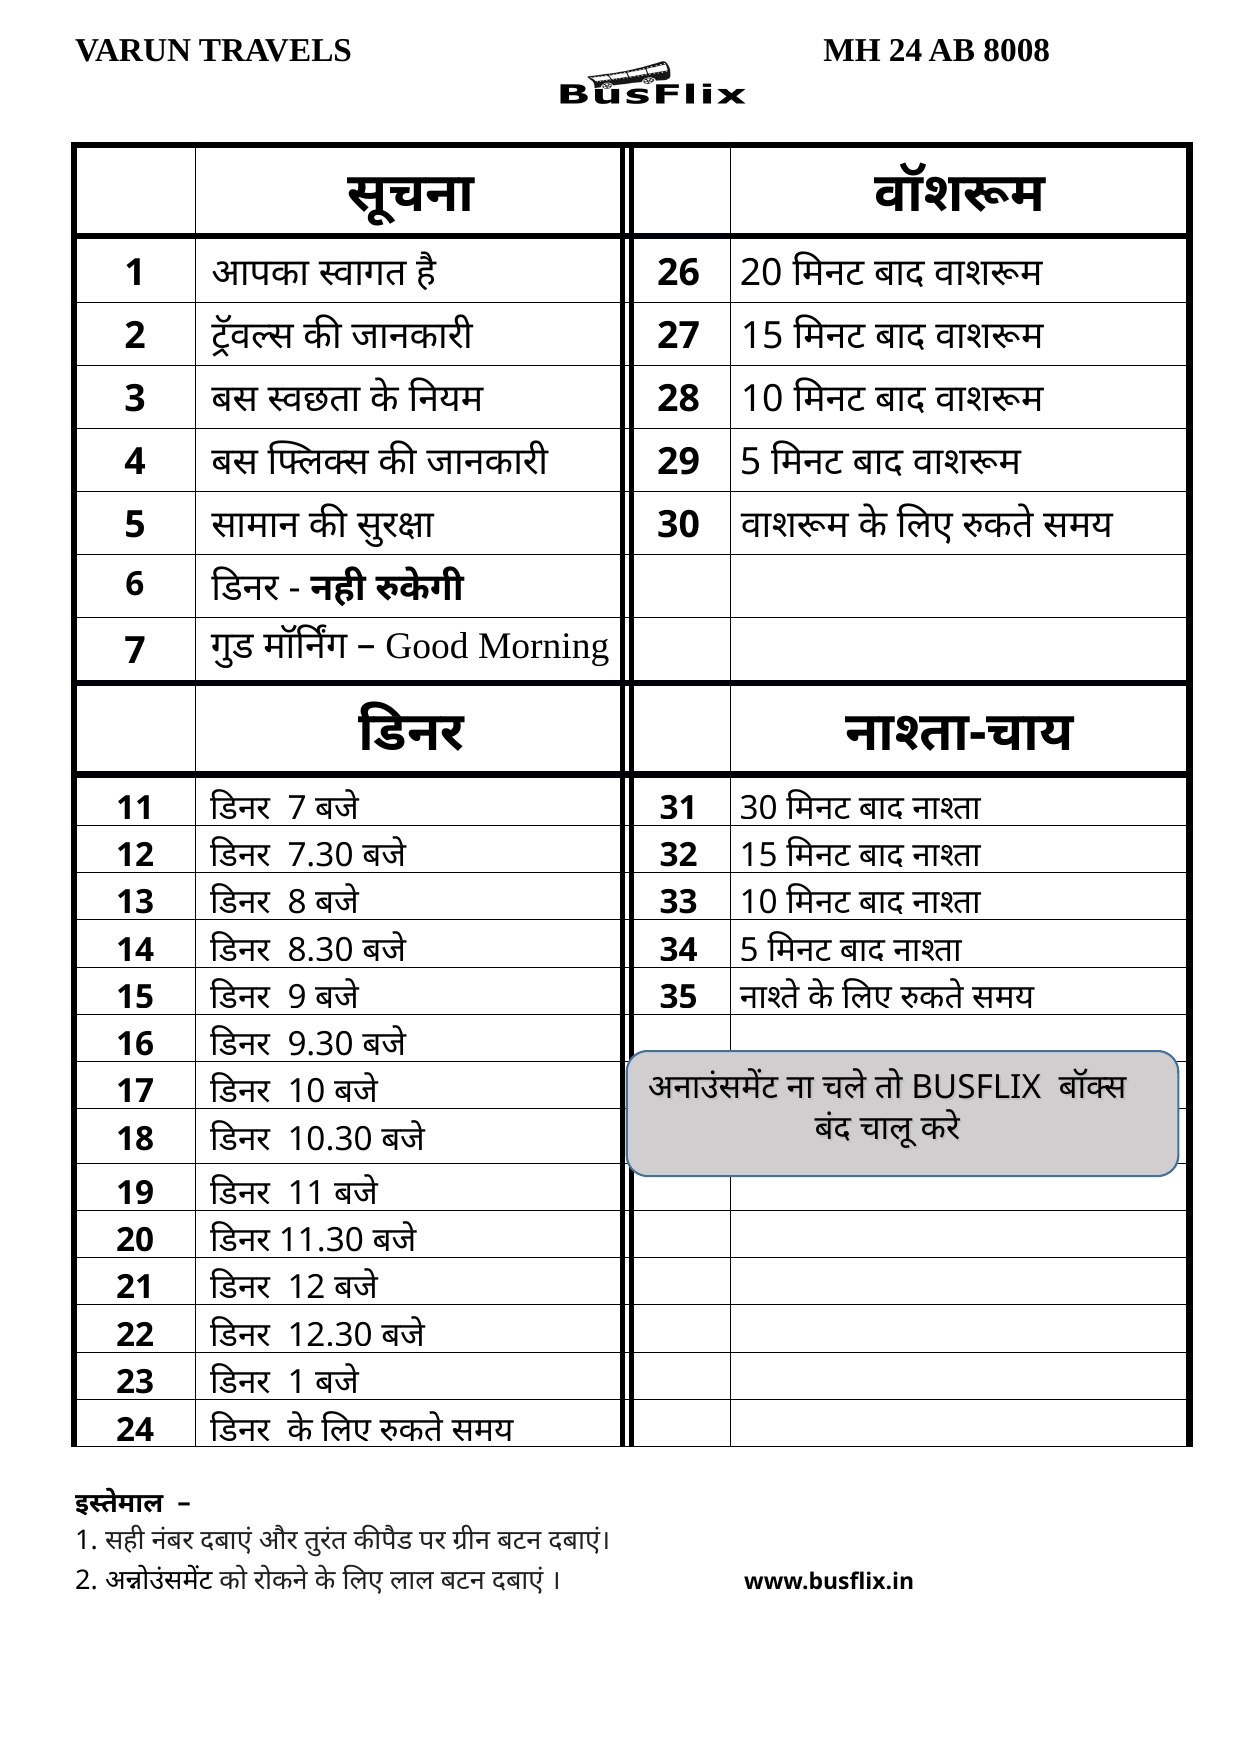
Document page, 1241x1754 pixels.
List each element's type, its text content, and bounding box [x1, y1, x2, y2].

table_cell [634, 618, 730, 680]
table_cell [634, 1258, 730, 1304]
table_cell 4 [77, 429, 195, 491]
table_cell 34 [634, 920, 730, 966]
table_cell डिनर 7 बजे [196, 778, 620, 824]
table_cell 2 [77, 303, 195, 365]
table_cell [634, 1015, 730, 1053]
table_cell 33 [634, 873, 730, 919]
table_cell डिनर [196, 686, 620, 771]
table_cell [731, 1305, 1186, 1352]
table_cell 7 [77, 618, 195, 680]
table_cell 30 मिनट बाद नाश्ता [731, 778, 1186, 824]
table_cell ट्रॅवल्स की जानकारी [196, 303, 620, 365]
table_cell 35 [634, 968, 730, 1014]
table_cell गुड मॉर्निंग – Good Morning [196, 618, 620, 680]
table_cell 28 [634, 366, 730, 428]
table_cell [731, 1211, 1186, 1257]
table_cell बस फ्लिक्स की जानकारी [196, 429, 620, 491]
table_cell [731, 1164, 1186, 1210]
table_cell 22 [77, 1305, 195, 1352]
table_cell 18 [77, 1109, 195, 1162]
table_cell 15 [77, 968, 195, 1014]
table_cell 16 [77, 1015, 195, 1061]
table_cell डिनर 1 बजे [196, 1353, 620, 1399]
table_cell 32 [634, 826, 730, 872]
table_cell डिनर 12 बजे [196, 1258, 620, 1304]
table_cell 12 [77, 826, 195, 872]
table_cell 1 [77, 239, 195, 302]
table_cell 26 [634, 239, 730, 302]
table_cell 3 [77, 366, 195, 428]
table_header वॉशरूम [731, 148, 1186, 233]
table_cell 21 [77, 1258, 195, 1304]
table_cell 5 मिनट बाद नाश्ता [731, 920, 1186, 966]
table_cell 11 [77, 778, 195, 824]
table_cell [731, 1258, 1186, 1304]
table_cell 31 [634, 778, 730, 824]
table_cell [731, 1400, 1186, 1446]
table_cell नाश्ता-चाय [731, 686, 1186, 771]
table_cell डिनर 9.30 बजे [196, 1015, 620, 1061]
table_cell [731, 555, 1186, 617]
table_header सूचना [196, 148, 620, 233]
table_cell डिनर 11.30 बजे [196, 1211, 620, 1257]
table_cell डिनर 11 बजे [196, 1164, 620, 1210]
table_cell 20 [77, 1211, 195, 1257]
table_cell 10 मिनट बाद वाशरूम [731, 366, 1186, 428]
table_cell डिनर 10 बजे [196, 1062, 620, 1108]
table_cell 24 [77, 1400, 195, 1446]
table_cell सामान की सुरक्षा [196, 492, 620, 554]
table_header [77, 148, 195, 233]
table_cell [1178, 1062, 1186, 1108]
table_cell डिनर 10.30 बजे [196, 1109, 620, 1162]
table_cell 23 [77, 1353, 195, 1399]
table_cell डिनर 12.30 बजे [196, 1305, 620, 1352]
table_cell 30 [634, 492, 730, 554]
table_cell [634, 1211, 730, 1257]
table_cell 13 [77, 873, 195, 919]
table_cell 14 [77, 920, 195, 966]
table_cell डिनर के लिए रुकते समय [196, 1400, 620, 1446]
table_cell [1179, 1109, 1186, 1162]
table_cell बस स्वछता के नियम [196, 366, 620, 428]
table_cell 5 मिनट बाद वाशरूम [731, 429, 1186, 491]
table_cell 10 मिनट बाद नाश्ता [731, 873, 1186, 919]
table_cell [634, 1353, 730, 1399]
table_cell डिनर 9 बजे [196, 968, 620, 1014]
table_cell 27 [634, 303, 730, 365]
table_header [634, 148, 730, 233]
table_cell [77, 686, 195, 771]
table_cell [634, 1174, 730, 1210]
table_cell [634, 555, 730, 617]
table_cell 6 [77, 555, 195, 617]
table_cell डिनर 8 बजे [196, 873, 620, 919]
table_cell 15 मिनट बाद वाशरूम [731, 303, 1186, 365]
table_cell नाश्ते के लिए रुकते समय [731, 968, 1186, 1014]
table_cell डिनर 8.30 बजे [196, 920, 620, 966]
text इस्तेमाल – [75, 1483, 1165, 1520]
text 1. सही नंबर दबाएं और तुरंत कीपैड पर ग्रीन बटन दबाएं। [75, 1520, 1165, 1560]
table_cell 29 [634, 429, 730, 491]
table_cell [634, 686, 730, 771]
table_cell डिनर 7.30 बजे [196, 826, 620, 872]
table_cell 5 [77, 492, 195, 554]
table_cell वाशरूम के लिए रुकते समय [731, 492, 1186, 554]
table_cell [731, 1015, 1186, 1061]
table_cell [634, 1400, 730, 1446]
table_cell 19 [77, 1164, 195, 1210]
table_cell 20 मिनट बाद वाशरूम [731, 239, 1186, 302]
table_cell आपका स्वागत है [196, 239, 620, 302]
table_cell 17 [77, 1062, 195, 1108]
text 2. अन्नोउंसमेंट को रोकने के लिए लाल बटन दबाएं । www.busflix.in [75, 1560, 1165, 1600]
table_cell [731, 618, 1186, 680]
table_cell [634, 1305, 730, 1352]
table_cell 15 मिनट बाद नाश्ता [731, 826, 1186, 872]
table_cell डिनर - नही रुकेगी [196, 555, 620, 617]
table_cell [731, 1353, 1186, 1399]
